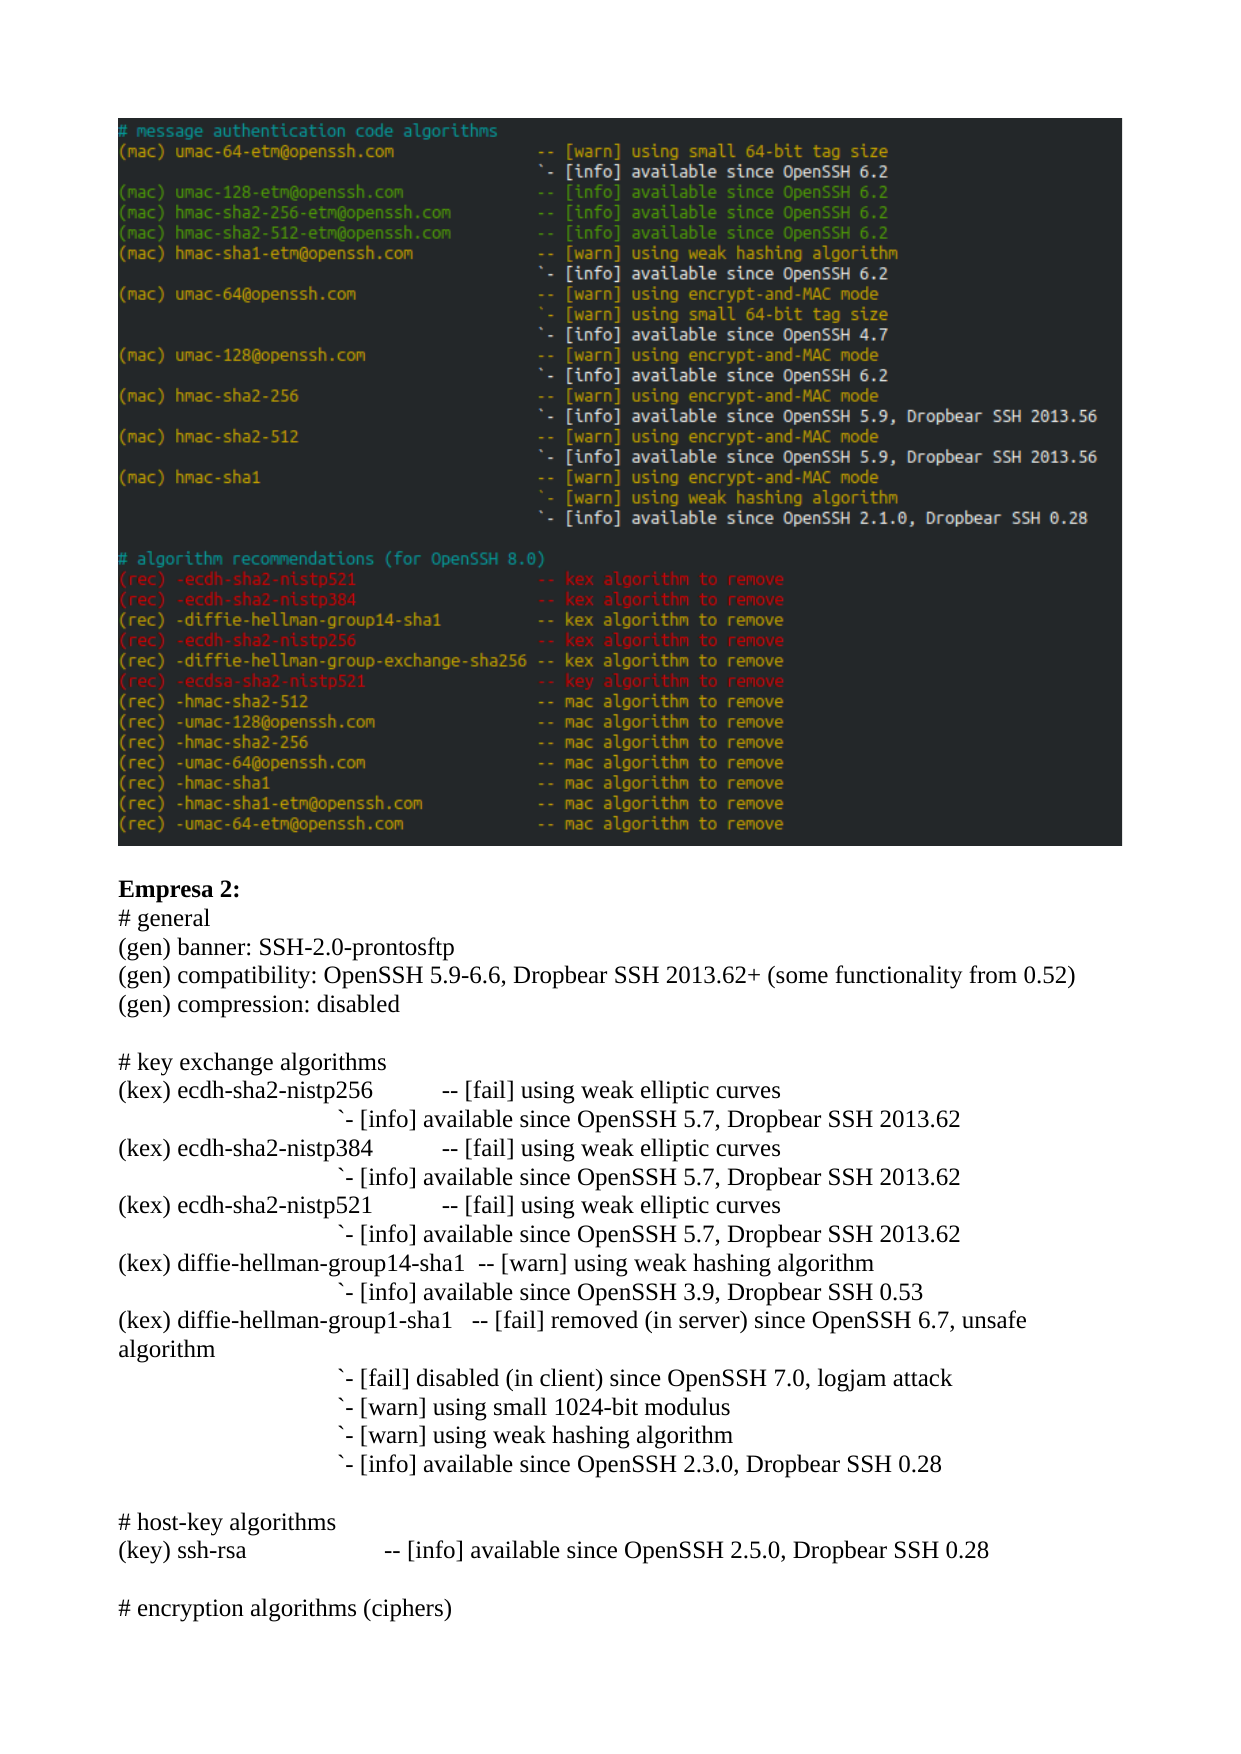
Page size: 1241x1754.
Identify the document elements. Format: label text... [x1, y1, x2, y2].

text `- [info] available since OpenSSH 3.9, Dropbear SSH 0.53 [118, 1277, 1122, 1305]
text (kex) diffie-hellman-group1-sha1 -- [fail] removed (in server) since OpenSSH 6.7, unsafe algorithm [118, 1305, 1122, 1363]
text Empresa 2: [118, 874, 1122, 903]
text `- [info] available since OpenSSH 5.7, Dropbear SSH 2013.62 [118, 1162, 1122, 1190]
text (gen) compatibility: OpenSSH 5.9-6.6, Dropbear SSH 2013.62+ (some functionality from 0.52) [118, 960, 1122, 989]
text (kex) ecdh-sha2-nistp384 -- [fail] using weak elliptic curves [118, 1133, 1122, 1162]
text (key) ssh-rsa -- [info] available since OpenSSH 2.5.0, Dropbear SSH 0.28 [118, 1535, 1122, 1564]
picture [118, 118, 1123, 846]
text (gen) compression: disabled [118, 989, 1122, 1018]
text `- [warn] using small 1024-bit modulus [118, 1392, 1122, 1420]
text `- [info] available since OpenSSH 5.7, Dropbear SSH 2013.62 [118, 1219, 1122, 1248]
text # host-key algorithms [118, 1507, 1122, 1535]
text # key exchange algorithms [118, 1047, 1122, 1075]
text # encryption algorithms (ciphers) [118, 1593, 1122, 1622]
text `- [fail] disabled (in client) since OpenSSH 7.0, logjam attack [118, 1363, 1122, 1392]
text (kex) ecdh-sha2-nistp256 -- [fail] using weak elliptic curves [118, 1075, 1122, 1104]
text `- [info] available since OpenSSH 5.7, Dropbear SSH 2013.62 [118, 1104, 1122, 1133]
text (kex) diffie-hellman-group14-sha1 -- [warn] using weak hashing algorithm [118, 1248, 1122, 1277]
text (kex) ecdh-sha2-nistp521 -- [fail] using weak elliptic curves [118, 1190, 1122, 1219]
text (gen) banner: SSH-2.0-prontosftp [118, 932, 1122, 960]
text `- [info] available since OpenSSH 2.3.0, Dropbear SSH 0.28 [118, 1449, 1122, 1478]
text # general [118, 903, 1122, 932]
text `- [warn] using weak hashing algorithm [118, 1420, 1122, 1449]
